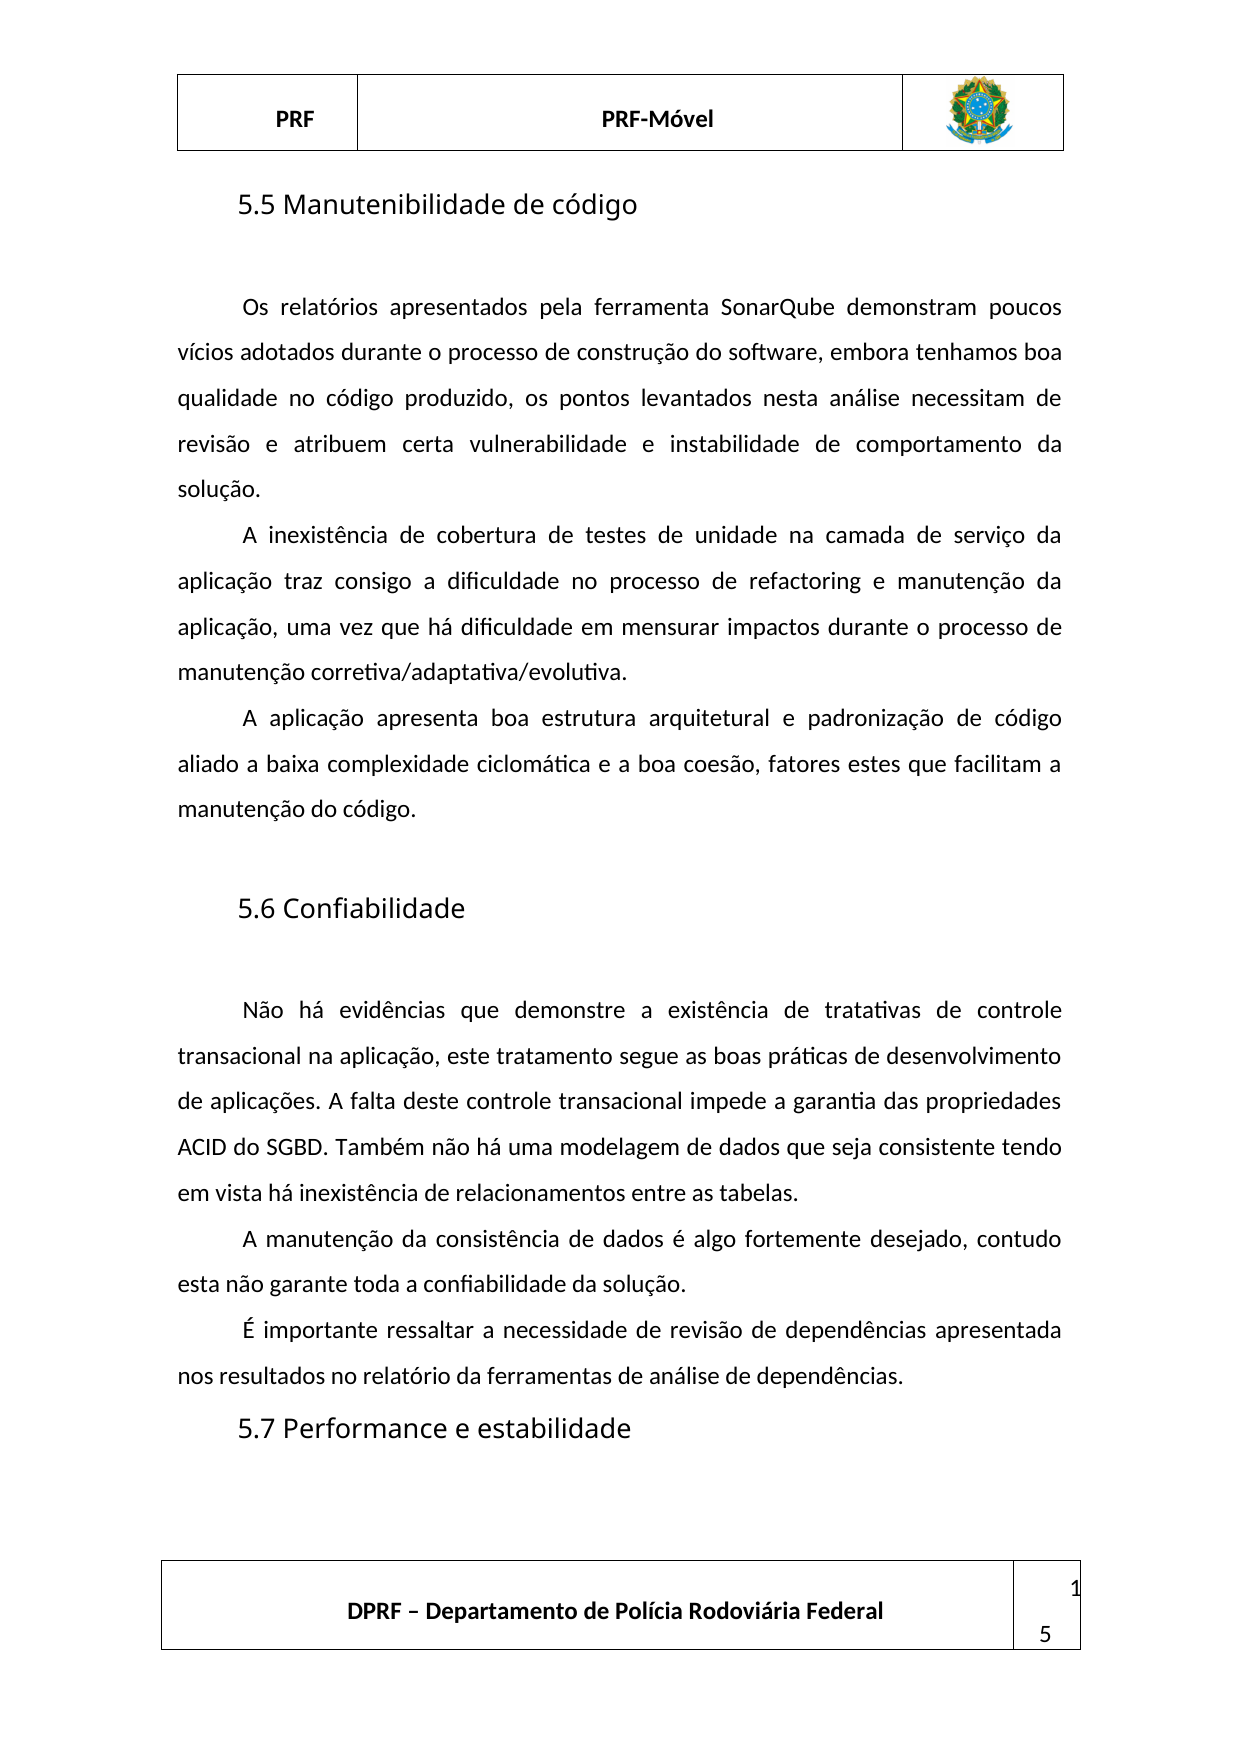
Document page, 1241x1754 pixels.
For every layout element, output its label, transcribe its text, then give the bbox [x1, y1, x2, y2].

text Os relatórios apresentados pela ferramenta SonarQube demonstram poucos vícios adotados durante o processo de construção do software, embora tenhamos boa qualidade no código produzido, os pontos levantados nesta análise necessitam de revisão e atribuem certa vulnerabilidade e instabilidade de comportamento da solução. [177, 367, 1063, 382]
text É importante ressaltar a necessidade de revisão de dependências apresentada nos resultados no relatório da ferramentas de análise de dependências. [177, 1314, 1063, 1390]
subtitle 5.6 Confiabilidade [466, 889, 1063, 926]
subtitle 5.5 Manutenibilidade de código [177, 186, 237, 223]
picture [944, 75, 1020, 149]
text Não há evidências que demonstre a existência de tratativas de controle transacional na aplicação, este tratamento segue as boas práticas de desenvolvimento de aplicações. A falta deste controle transacional impede a garantia das propriedades ACID do SGBD. Também não há uma modelagem de dados que seja consistente tendo em vista há inexistência de relacionamentos entre as tabelas. [177, 1116, 1063, 1131]
text A inexistência de cobertura de testes de unidade na camada de serviço da aplicação traz consigo a dificuldade no processo de refactoring e manutenção da aplicação, uma vez que há dificuldade em mensurar impactos durante o processo de manutenção corretiva/adaptativa/evolutiva. [177, 519, 1063, 565]
text A inexistência de cobertura de testes de unidade na camada de serviço da aplicação traz consigo a dificuldade no processo de refactoring e manutenção da aplicação, uma vez que há dificuldade em mensurar impactos durante o processo de manutenção corretiva/adaptativa/evolutiva. [177, 641, 1063, 687]
text Os relatórios apresentados pela ferramenta SonarQube demonstram poucos vícios adotados durante o processo de construção do software, embora tenhamos boa qualidade no código produzido, os pontos levantados nesta análise necessitam de revisão e atribuem certa vulnerabilidade e instabilidade de comportamento da solução. [177, 291, 1063, 336]
text Os relatórios apresentados pela ferramenta SonarQube demonstram poucos vícios adotados durante o processo de construção do software, embora tenhamos boa qualidade no código produzido, os pontos levantados nesta análise necessitam de revisão e atribuem certa vulnerabilidade e instabilidade de comportamento da solução. [177, 458, 1063, 504]
subtitle 5.6 Confiabilidade [177, 889, 237, 926]
subtitle 5.5 Manutenibilidade de código [638, 186, 1063, 223]
subtitle 5.7 Performance e estabilidade [632, 1410, 1063, 1447]
text Os relatórios apresentados pela ferramenta SonarQube demonstram poucos vícios adotados durante o processo de construção do software, embora tenhamos boa qualidade no código produzido, os pontos levantados nesta análise necessitam de revisão e atribuem certa vulnerabilidade e instabilidade de comportamento da solução. [177, 413, 1063, 428]
text Não há evidências que demonstre a existência de tratativas de controle transacional na aplicação, este tratamento segue as boas práticas de desenvolvimento de aplicações. A falta deste controle transacional impede a garantia das propriedades ACID do SGBD. Também não há uma modelagem de dados que seja consistente tendo em vista há inexistência de relacionamentos entre as tabelas. [177, 1162, 1063, 1207]
text Não há evidências que demonstre a existência de tratativas de controle transacional na aplicação, este tratamento segue as boas práticas de desenvolvimento de aplicações. A falta deste controle transacional impede a garantia das propriedades ACID do SGBD. Também não há uma modelagem de dados que seja consistente tendo em vista há inexistência de relacionamentos entre as tabelas. [177, 1070, 1063, 1086]
text A aplicação apresenta boa estrutura arquitetural e padronização de código aliado a baixa complexidade ciclomática e a boa coesão, fatores estes que facilitam a manutenção do código. [177, 702, 1063, 748]
text A manutenção da consistência de dados é algo fortemente desejado, contudo esta não garante toda a confiabilidade da solução. [177, 1223, 1063, 1299]
subtitle 5.7 Performance e estabilidade [177, 1410, 237, 1447]
text Não há evidências que demonstre a existência de tratativas de controle transacional na aplicação, este tratamento segue as boas práticas de desenvolvimento de aplicações. A falta deste controle transacional impede a garantia das propriedades ACID do SGBD. Também não há uma modelagem de dados que seja consistente tendo em vista há inexistência de relacionamentos entre as tabelas. [177, 994, 1063, 1040]
text A aplicação apresenta boa estrutura arquitetural e padronização de código aliado a baixa complexidade ciclomática e a boa coesão, fatores estes que facilitam a manutenção do código. [177, 778, 1063, 824]
text A inexistência de cobertura de testes de unidade na camada de serviço da aplicação traz consigo a dificuldade no processo de refactoring e manutenção da aplicação, uma vez que há dificuldade em mensurar impactos durante o processo de manutenção corretiva/adaptativa/evolutiva. [177, 596, 1063, 611]
